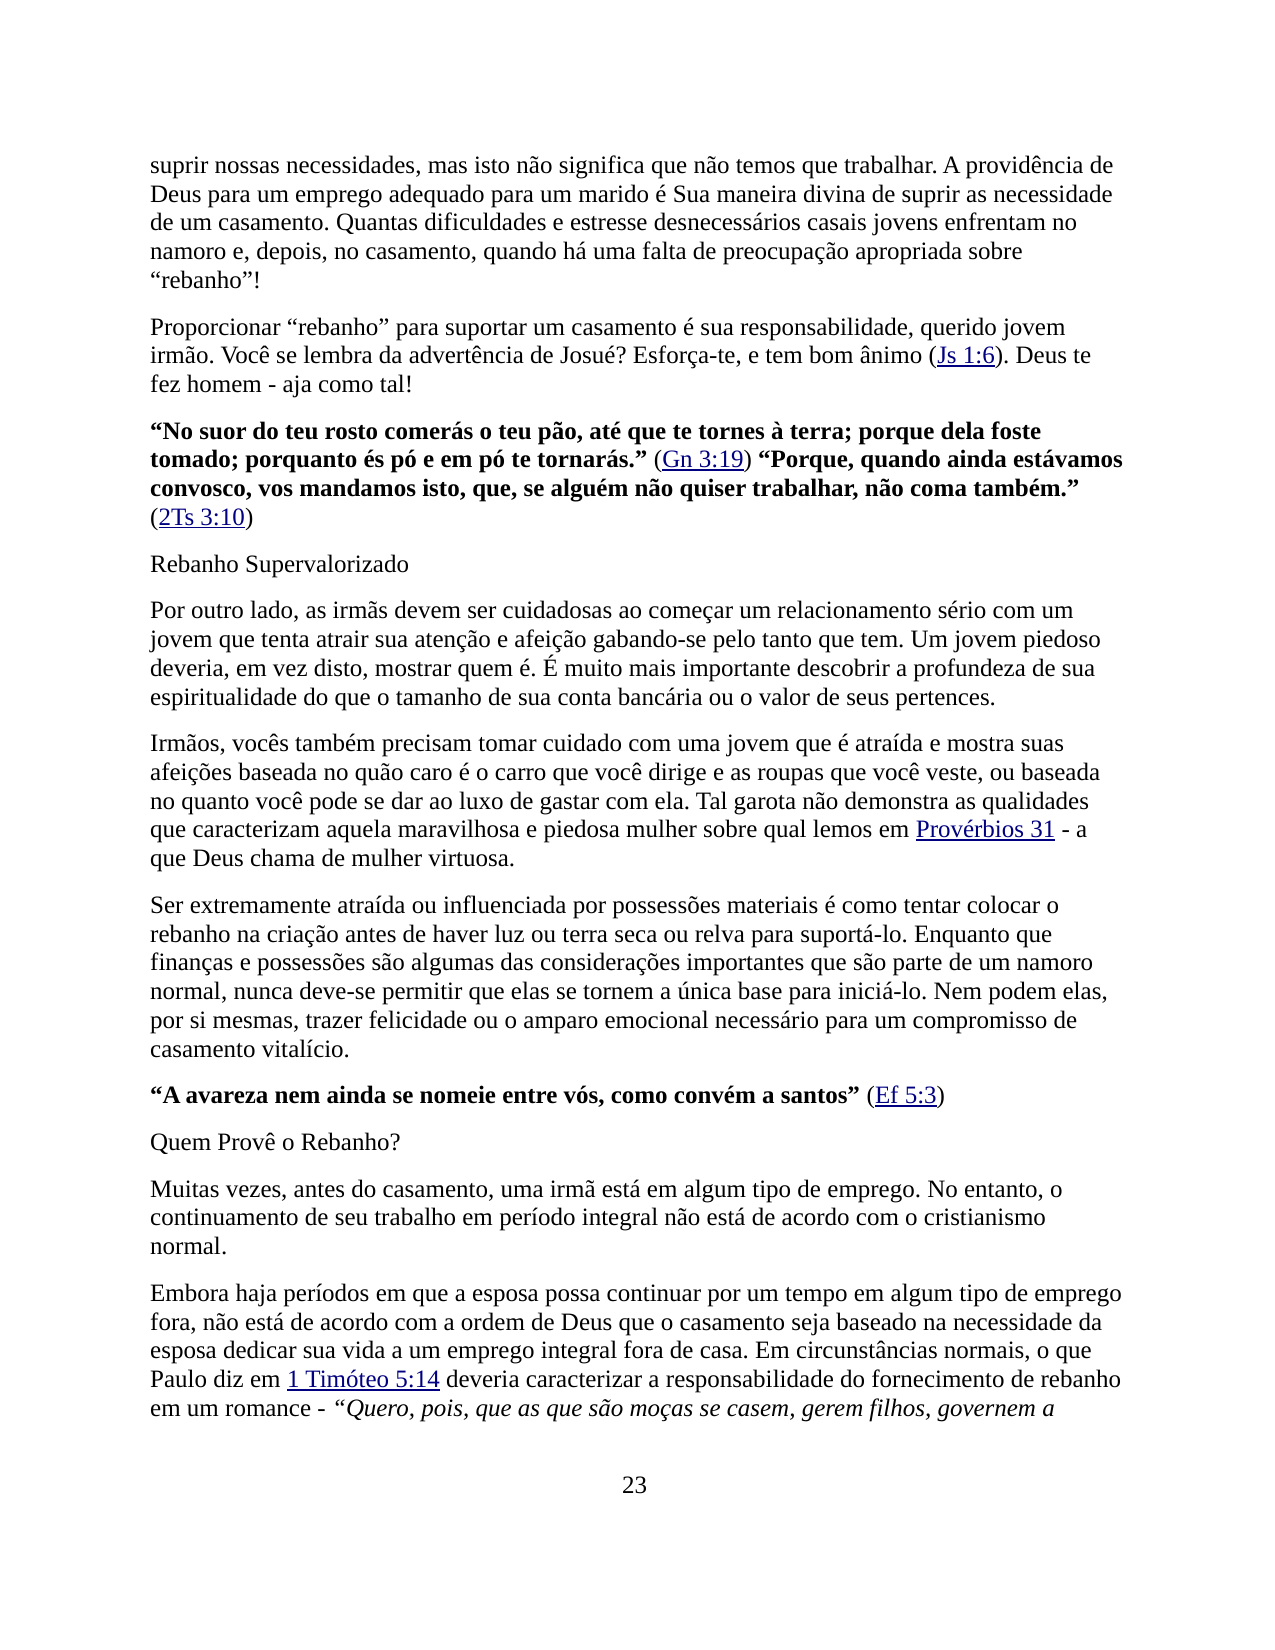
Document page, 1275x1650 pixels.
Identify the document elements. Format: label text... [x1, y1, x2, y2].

text Muitas vezes, antes do casamento, uma irmã está em algum tipo de emprego. No entanto, o continuamento de seu trabalho em período integral não está de acordo com o cristianismo normal. [150, 1174, 1125, 1260]
text Ser extremamente atraída ou influenciada por possessões materiais é como tentar colocar o rebanho na criação antes de haver luz ou terra seca ou relva para suportá-lo. Enquanto que finanças e possessões são algumas das considerações importantes que são parte de um namoro normal, nunca deve-se permitir que elas se tornem a única base para iniciá-lo. Nem podem elas, por si mesmas, trazer felicidade ou o amparo emocional necessário para um compromisso de casamento vitalício. [150, 890, 1125, 1062]
text Irmãos, vocês também precisam tomar cuidado com uma jovem que é atraída e mostra suas afeições baseada no quão caro é o carro que você dirige e as roupas que você veste, ou baseada no quanto você pode se dar ao luxo de gastar com ela. Tal garota não demonstra as qualidades que caracterizam aquela maravilhosa e piedosa mulher sobre qual lemos em Provérbios 31 - a que Deus chama de mulher virtuosa. [150, 728, 1125, 872]
text Rebanho Supervalorizado [150, 549, 1125, 577]
text Quem Provê o Rebanho? [150, 1127, 1125, 1156]
text “A avareza nem ainda se nomeie entre vós, como convém a santos” (Ef 5:3) [150, 1080, 1125, 1109]
text “No suor do teu rosto comerás o teu pão, até que te tornes à terra; porque dela foste tomado; porquanto és pó e em pó te tornarás.” (Gn 3:19) “Porque, quando ainda estávamos convosco, vos mandamos isto, que, se alguém não quiser trabalhar, não coma também.” (2Ts 3:10) [150, 416, 1125, 531]
text Embora haja períodos em que a esposa possa continuar por um tempo em algum tipo de emprego fora, não está de acordo com a ordem de Deus que o casamento seja baseado na necessidade da esposa dedicar sua vida a um emprego integral fora de casa. Em circunstâncias normais, o que Paulo diz em 1 Timóteo 5:14 deveria caracterizar a responsabilidade do fornecimento de rebanho em um romance - “Quero, pois, que as que são moças se casem, gerem filhos, governem a [150, 1278, 1125, 1422]
text Por outro lado, as irmãs devem ser cuidadosas ao começar um relacionamento sério com um jovem que tenta atrair sua atenção e afeição gabando-se pelo tanto que tem. Um jovem piedoso deveria, em vez disto, mostrar quem é. É muito mais importante descobrir a profundeza de sua espiritualidade do que o tamanho de sua conta bancária ou o valor de seus pertences. [150, 595, 1125, 710]
text suprir nossas necessidades, mas isto não significa que não temos que trabalhar. A providência de Deus para um emprego adequado para um marido é Sua maneira divina de suprir as necessidade de um casamento. Quantas dificuldades e estresse desnecessários casais jovens enfrentam no namoro e, depois, no casamento, quando há uma falta de preocupação apropriada sobre “rebanho”! [150, 150, 1125, 294]
text Proporcionar “rebanho” para suportar um casamento é sua responsabilidade, querido jovem irmão. Você se lembra da advertência de Josué? Esforça-te, e tem bom ânimo (Js 1:6). Deus te fez homem - aja como tal! [150, 312, 1125, 398]
